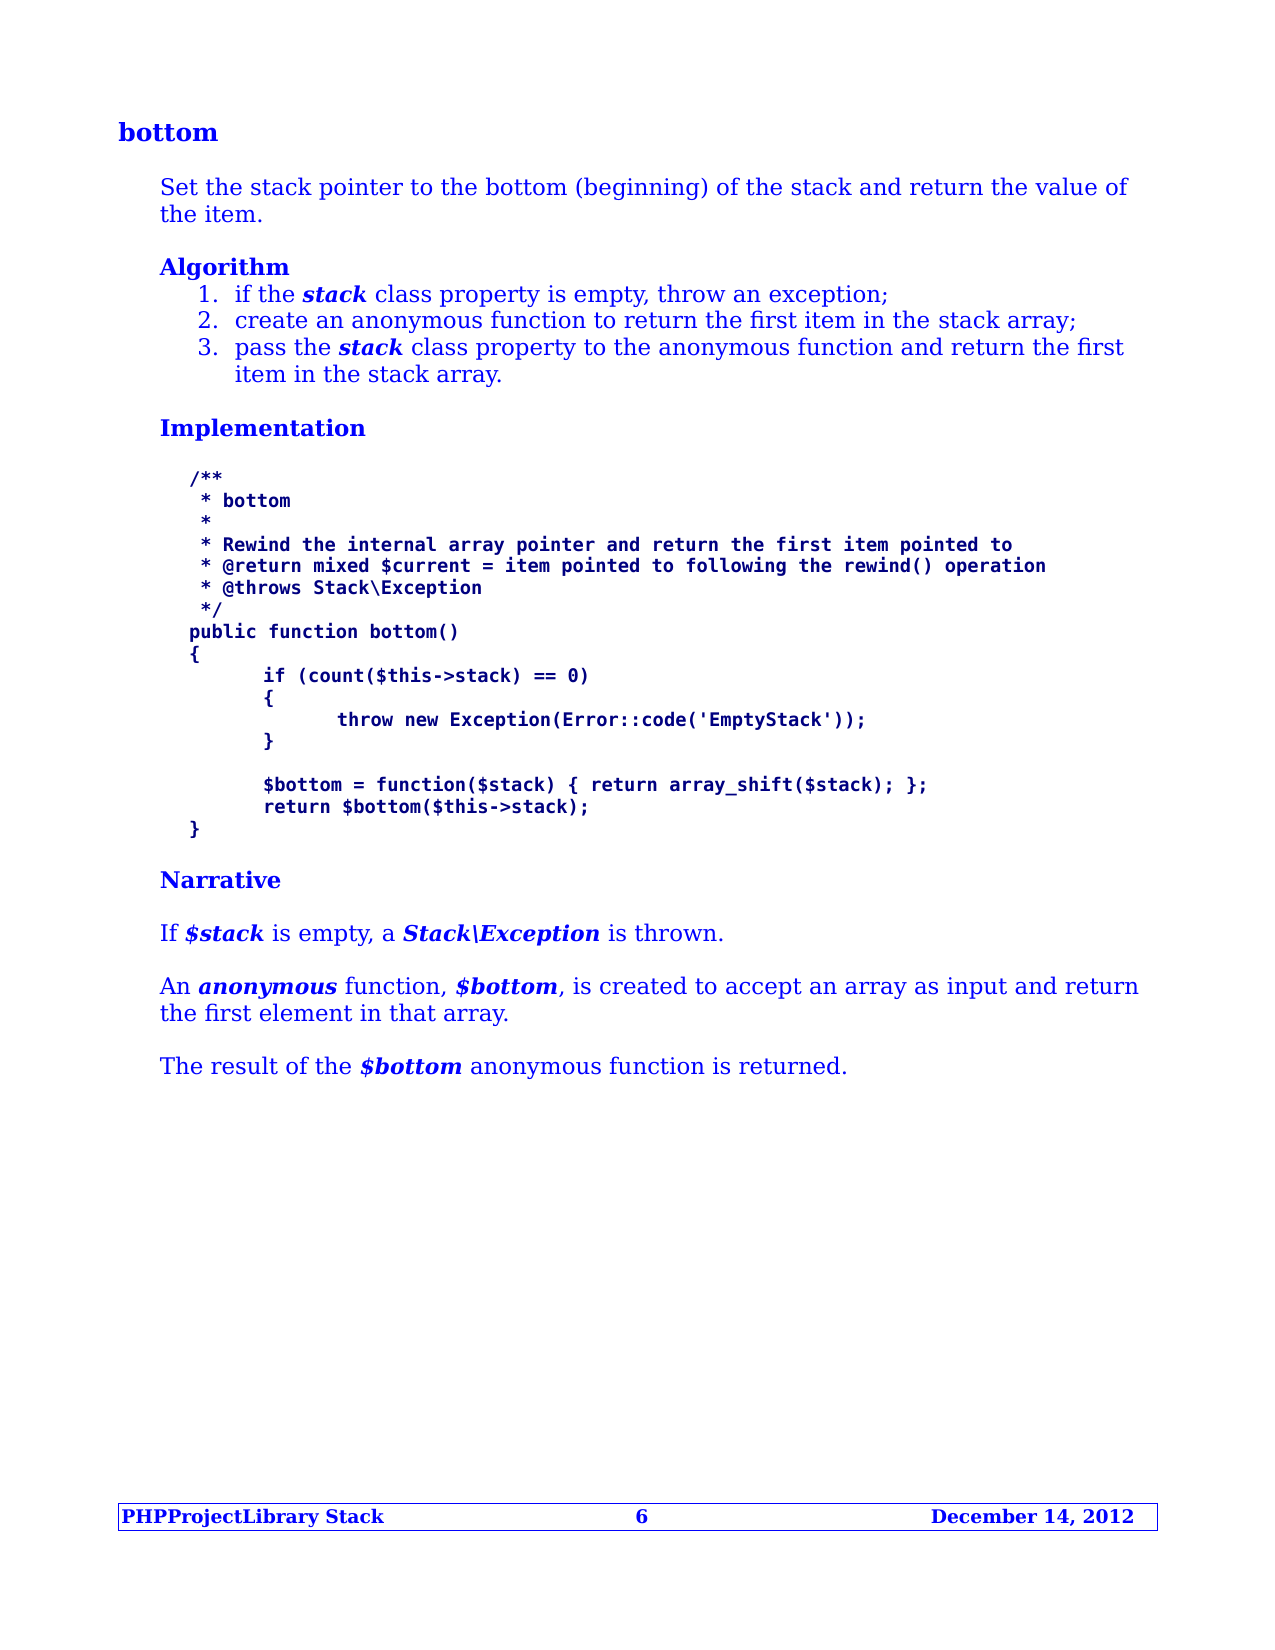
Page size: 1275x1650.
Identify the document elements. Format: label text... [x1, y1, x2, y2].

list create an anonymous function to return the first item in the stack array; [197, 308, 1157, 334]
text Implementation [159, 414, 1157, 441]
title bottom [118, 118, 1157, 147]
text Algorithm [159, 254, 1157, 281]
list { [189, 643, 1157, 665]
text If $stack is empty, a Stack\Exception is thrown. [159, 920, 1157, 947]
list } [189, 818, 1157, 840]
list throw new Exception(Error::code('EmptyStack')); [189, 708, 1157, 730]
list return $bottom($this->stack); [189, 796, 1157, 818]
list if the stack class property is empty, throw an exception; [197, 281, 1157, 308]
list */ [189, 599, 1157, 621]
list $bottom = function($stack) { return array_shift($stack); }; [189, 774, 1157, 796]
text The result of the $bottom anonymous function is returned. [159, 1053, 1157, 1080]
list * @throws Stack\Exception [189, 577, 1157, 599]
text Set the stack pointer to the bottom (beginning) of the stack and return the value of the item. [159, 174, 1157, 227]
list * Rewind the internal array pointer and return the first item pointed to [189, 533, 1157, 555]
list public function bottom() [189, 621, 1157, 643]
list * [189, 512, 1157, 533]
list /** [189, 468, 1157, 490]
text Narrative [159, 866, 1157, 893]
list * @return mixed $current = item pointed to following the rewind() operation [189, 555, 1157, 577]
list } [189, 730, 1157, 752]
list pass the stack class property to the anonymous function and return the first item in the stack array. [197, 334, 1157, 388]
list { [189, 687, 1157, 708]
list if (count($this->stack) == 0) [189, 665, 1157, 687]
text An anonymous function, $bottom, is created to accept an array as input and return the first element in that array. [159, 973, 1157, 1027]
list * bottom [189, 490, 1157, 512]
